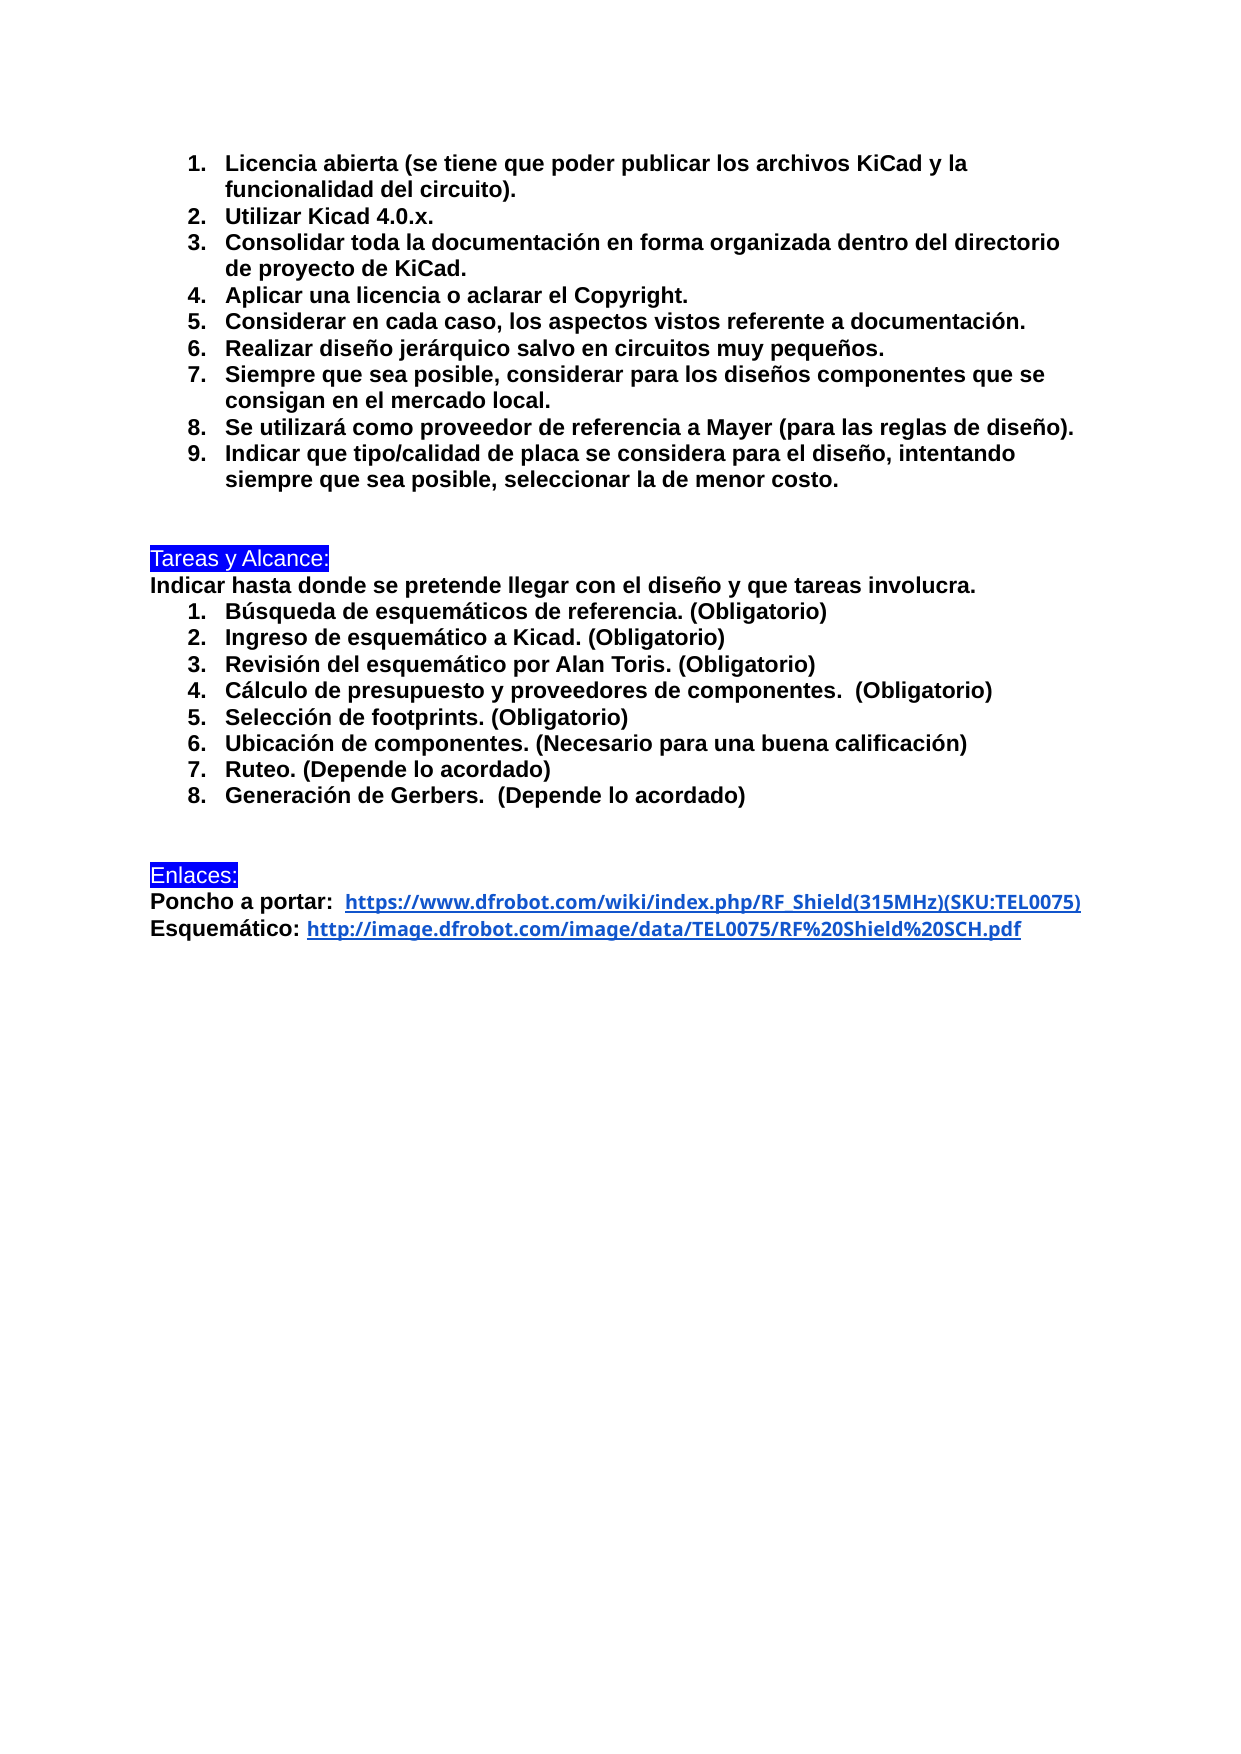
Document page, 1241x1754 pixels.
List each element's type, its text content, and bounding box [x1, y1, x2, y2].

list Utilizar Kicad 4.0.x. [187, 203, 1090, 229]
list Aplicar una licencia o aclarar el Copyright. [187, 282, 1090, 308]
list Siempre que sea posible, considerar para los diseños componentes que se consigan en el mercado local. [187, 361, 1090, 413]
list Indicar que tipo/calidad de placa se considera para el diseño, intentando siempre que sea posible, seleccionar la de menor costo. [187, 440, 1090, 493]
list Cálculo de presupuesto y proveedores de componentes. (Obligatorio) [187, 677, 1090, 703]
list Búsqueda de esquemáticos de referencia. (Obligatorio) [187, 598, 1090, 624]
list Generación de Gerbers. (Depende lo acordado) [187, 782, 1090, 809]
list Se utilizará como proveedor de referencia a Mayer (para las reglas de diseño). [187, 413, 1090, 440]
text Poncho a portar: https://www.dfrobot.com/wiki/index.php/RF_Shield(315MHz)(SKU:TEL0075) [150, 888, 1090, 915]
list Considerar en cada caso, los aspectos vistos referente a documentación. [187, 308, 1090, 334]
list Ruteo. (Depende lo acordado) [187, 756, 1090, 782]
list Selección de footprints. (Obligatorio) [187, 703, 1090, 730]
list Revisión del esquemático por Alan Toris. (Obligatorio) [187, 651, 1090, 677]
list Ingreso de esquemático a Kicad. (Obligatorio) [187, 624, 1090, 651]
text Enlaces: [150, 862, 1090, 888]
text Tareas y Alcance: [150, 545, 1090, 572]
list Licencia abierta (se tiene que poder publicar los archivos KiCad y la funcionalidad del circuito). [187, 150, 1090, 203]
text Indicar hasta donde se pretende llegar con el diseño y que tareas involucra. [150, 572, 1090, 598]
list Realizar diseño jerárquico salvo en circuitos muy pequeños. [187, 334, 1090, 361]
list Ubicación de componentes. (Necesario para una buena calificación) [187, 730, 1090, 756]
text Esquemático: http://image.dfrobot.com/image/data/TEL0075/RF%20Shield%20SCH.pdf [150, 915, 1090, 942]
list Consolidar toda la documentación en forma organizada dentro del directorio de proyecto de KiCad. [187, 229, 1090, 282]
